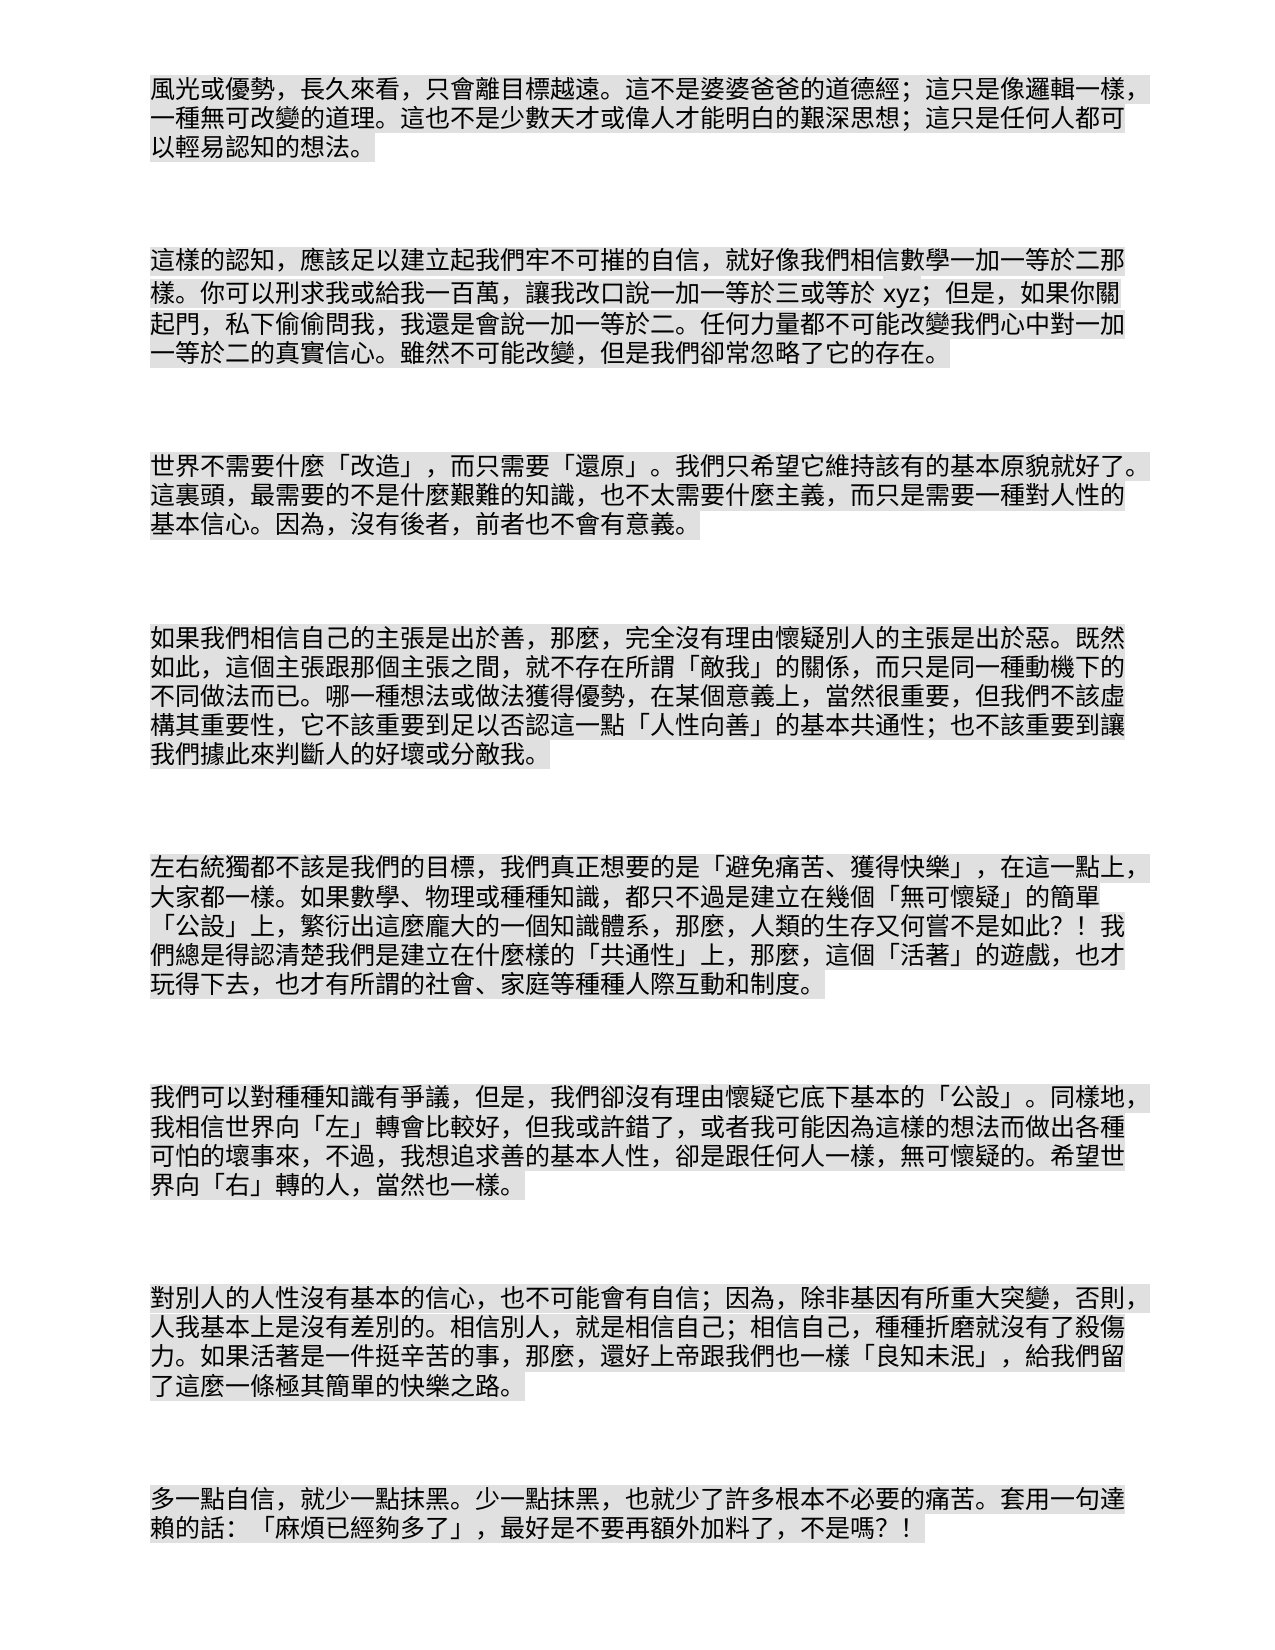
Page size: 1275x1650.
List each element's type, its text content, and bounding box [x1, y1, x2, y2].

text 對別人的人性沒有基本的信心，也不可能會有自信；因為，除非基因有所重大突變，否則，人我基本上是沒有差別的。相信別人，就是相信自己；相信自己，種種折磨就沒有了殺傷力。如果活著是一件挺辛苦的事，那麼，還好上帝跟我們也一樣「良知未泯」，給我們留了這麼一條極其簡單的快樂之路。 [150, 1284, 1125, 1401]
text 如果我們相信自己的主張是出於善，那麼，完全沒有理由懷疑別人的主張是出於惡。既然如此，這個主張跟那個主張之間，就不存在所謂「敵我」的關係，而只是同一種動機下的不同做法而已。哪一種想法或做法獲得優勢，在某個意義上，當然很重要，但我們不該虛構其重要性，它不該重要到足以否認這一點「人性向善」的基本共通性；也不該重要到讓我們據此來判斷人的好壞或分敵我。 [150, 624, 1125, 769]
text 這樣的認知，應該足以建立起我們牢不可摧的自信，就好像我們相信數學一加一等於二那樣。你可以刑求我或給我一百萬，讓我改口說一加一等於三或等於 xyz；但是，如果你關起門，私下偷偷問我，我還是會說一加一等於二。任何力量都不可能改變我們心中對一加一等於二的真實信心。雖然不可能改變，但是我們卻常忽略了它的存在。 [150, 247, 1125, 368]
text 我們可以對種種知識有爭議，但是，我們卻沒有理由懷疑它底下基本的「公設」。同樣地，我相信世界向「左」轉會比較好，但我或許錯了，或者我可能因為這樣的想法而做出各種可怕的壞事來，不過，我想追求善的基本人性，卻是跟任何人一樣，無可懷疑的。希望世界向「右」轉的人，當然也一樣。 [150, 1083, 1125, 1200]
text 世界不需要什麼「改造」，而只需要「還原」。我們只希望它維持該有的基本原貌就好了。這裏頭，最需要的不是什麼艱難的知識，也不太需要什麼主義，而只是需要一種對人性的基本信心。因為，沒有後者，前者也不會有意義。 [150, 452, 1125, 540]
text 如果人皆同此心，如果心皆同此理，那麼，硬要逆此理而行，縱然會有一些眼前的利益或風光或優勢，長久來看，只會離目標越遠。這不是婆婆爸爸的道德經；這只是像邏輯一樣，一種無可改變的道理。這也不是少數天才或偉人才能明白的艱深思想；這只是任何人都可以輕易認知的想法。 [150, 75, 1125, 162]
text 多一點自信，就少一點抹黑。少一點抹黑，也就少了許多根本不必要的痛苦。套用一句達賴的話：「麻煩已經夠多了」，最好是不要再額外加料了，不是嗎？！ [150, 1485, 1125, 1543]
text 左右統獨都不該是我們的目標，我們真正想要的是「避免痛苦、獲得快樂」，在這一點上，大家都一樣。如果數學、物理或種種知識，都只不過是建立在幾個「無可懷疑」的簡單「公設」上，繁衍出這麼龐大的一個知識體系，那麼，人類的生存又何嘗不是如此？！我們總是得認清楚我們是建立在什麼樣的「共通性」上，那麼，這個「活著」的遊戲，也才玩得下去，也才有所謂的社會、家庭等種種人際互動和制度。 [150, 854, 1125, 999]
